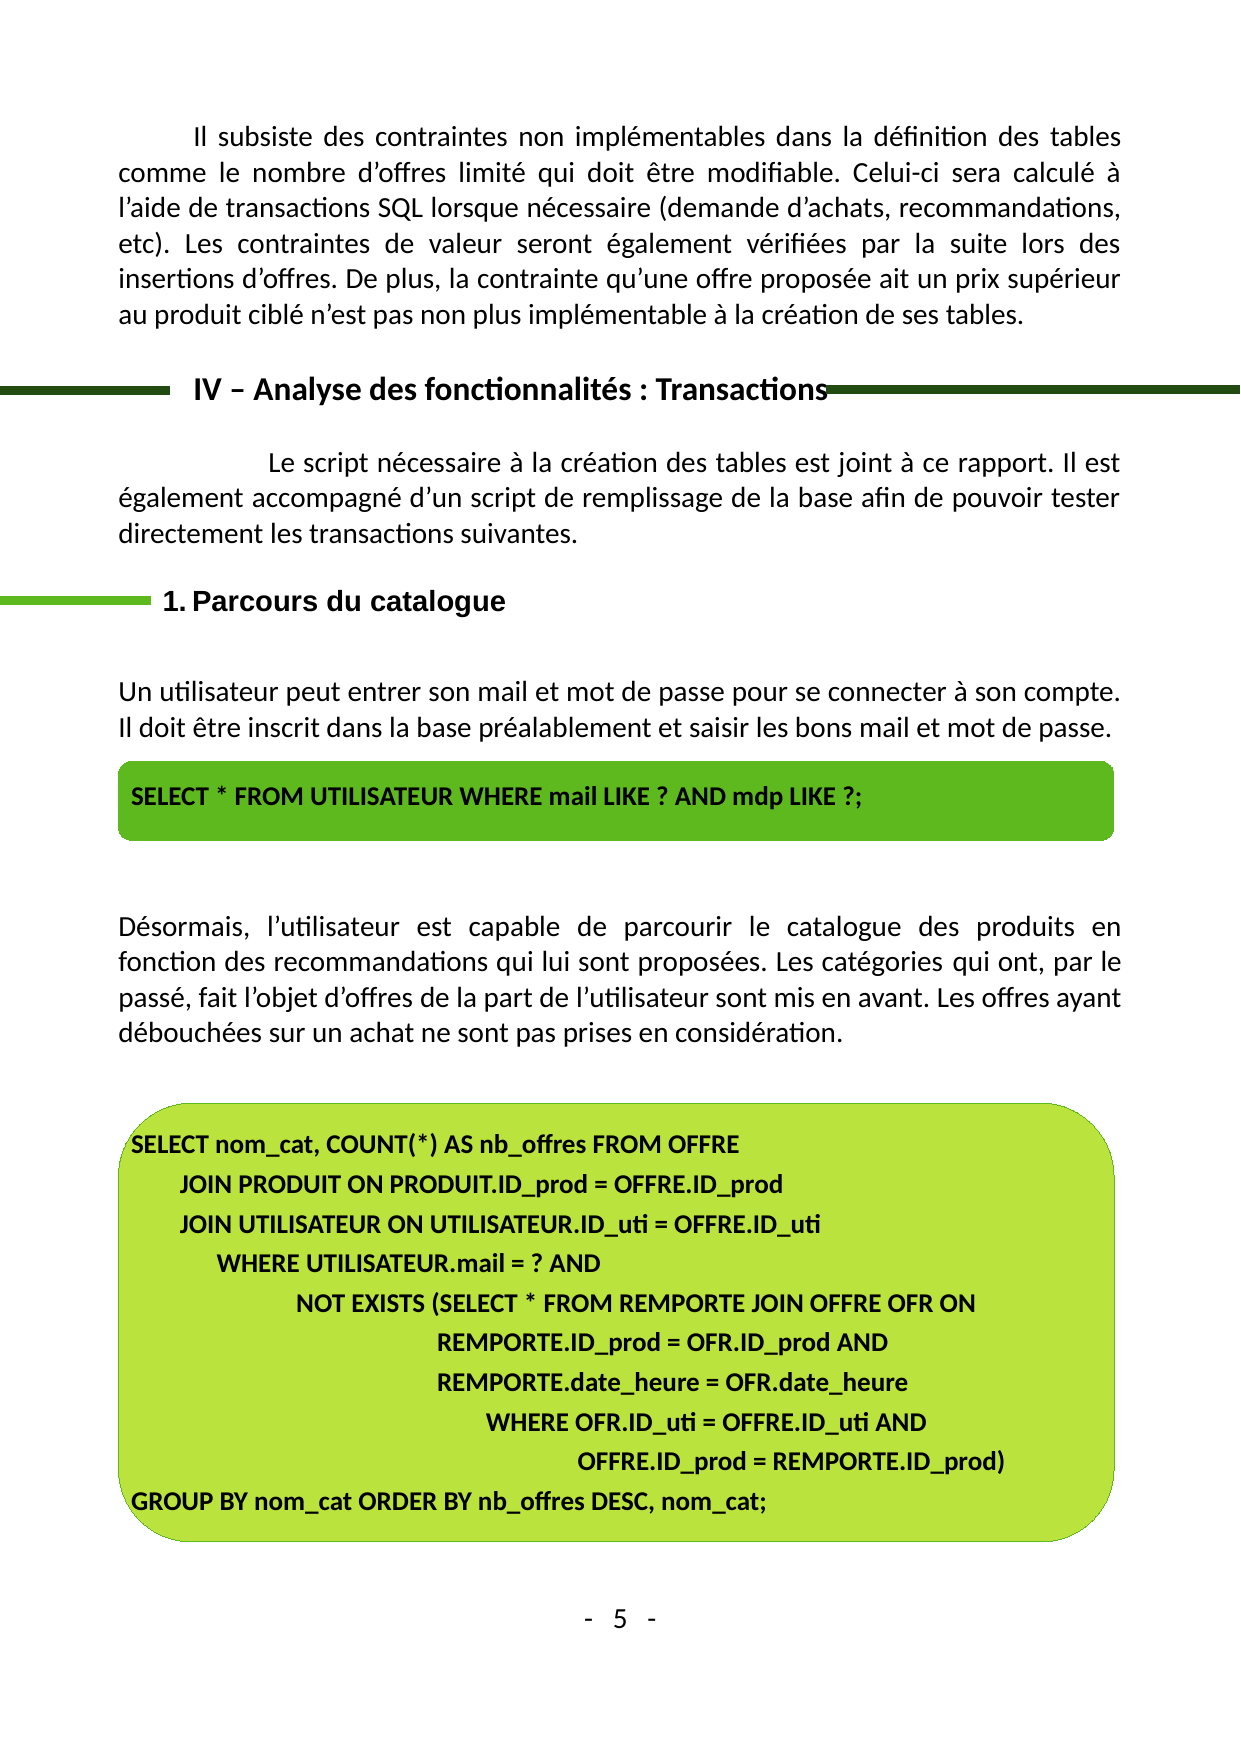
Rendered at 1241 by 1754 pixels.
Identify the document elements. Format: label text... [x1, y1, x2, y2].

text Il subsiste des contraintes non implémentables dans la définition des tables comme le nombre d’offres limité qui doit être modifiable. Celui-ci sera calculé à l’aide de transactions SQL lorsque nécessaire (demande d’achats, recommandations, etc). Les contraintes de valeur seront également vérifiées par la suite lors des insertions d’offres. De plus, la contrainte qu’une offre proposée ait un prix supérieur au produit ciblé n’est pas non plus implémentable à la création de ses tables. [118, 118, 1122, 332]
text Désormais, l’utilisateur est capable de parcourir le catalogue des produits en fonction des recommandations qui lui sont proposées. Les catégories qui ont, par le passé, fait l’objet d’offres de la part de l’utilisateur sont mis en avant. Les offres ayant débouchées sur un achat ne sont pas prises en considération. [118, 908, 1122, 1050]
text Un utilisateur peut entrer son mail et mot de passe pour se connecter à son compte. Il doit être inscrit dans la base préalablement et saisir les bons mail et mot de passe. [118, 673, 1122, 744]
text Le script nécessaire à la création des tables est joint à ce rapport. Il est également accompagné d’un script de remplissage de la base afin de pouvoir tester directement les transactions suivantes. [118, 444, 1122, 551]
list Parcours du catalogue [162, 584, 1122, 617]
text IV – Analyse des fonctionnalités : Transactions [118, 367, 1122, 408]
